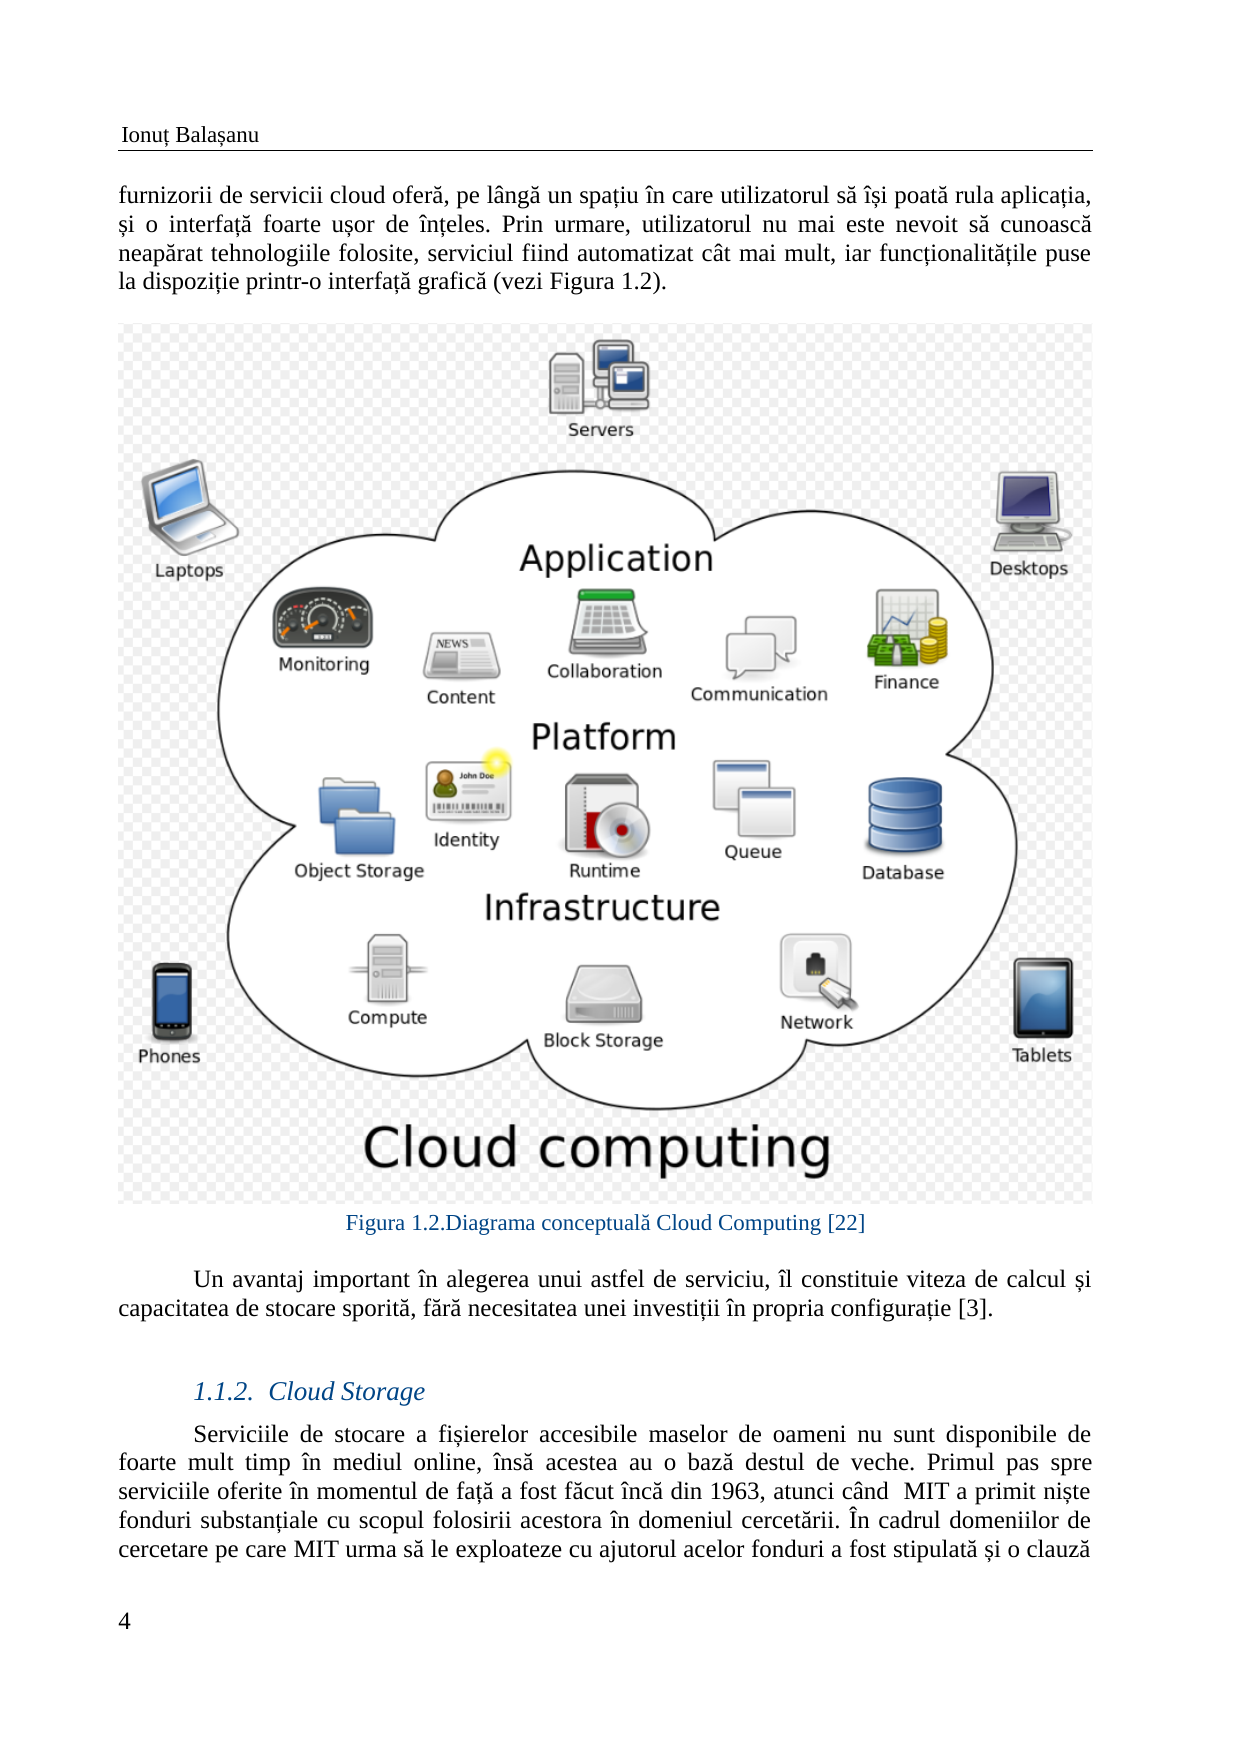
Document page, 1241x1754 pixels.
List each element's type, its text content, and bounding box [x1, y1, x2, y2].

picture [118, 323, 1093, 1204]
subtitle Cloud Storage [193, 1375, 1093, 1406]
text Serviciile de stocare a fișierelor accesibile maselor de oameni nu sunt disponibile de foarte mult timp în mediul online, însă acestea au o bază destul de veche. Primul pas spre serviciile oferite în momentul de față a fost făcut încă din 1963, atunci când MIT a primit niște fonduri substanțiale cu scopul folosirii acestora în domeniul cercetării. În cadrul domeniilor de cercetare pe care MIT urma să le exploateze cu ajutorul acelor fonduri a fost stipulată și o clauză care cerea dezvoltarea unei tehnologii care să ofere posibilitatea accesării aceluiași computer de către doi sau mai mulți oameni simultan. Acesta a fost punctul de plecare în evoluția acestui domeniu, chiar dacă la început drumul nu părea a fi deloc în direcția în care trebuie Error: Reference source not found. [118, 1419, 1093, 1562]
text Un avantaj important în alegerea unui astfel de serviciu, îl constituie viteza de calcul și capacitatea de stocare sporită, fără necesitatea unei investiții în propria configurație Error: Reference source not found. [118, 1264, 1093, 1322]
text furnizorii de servicii cloud oferă, pe lângă un spațiu în care utilizatorul să își poată rula aplicația, și o interfață foarte ușor de înțeles. Prin urmare, utilizatorul nu mai este nevoit să cunoască neapărat tehnologiile folosite, serviciul fiind automatizat cât mai mult, iar funcționalitățile puse la dispoziție printr-o interfață grafică (vezi Figura 1.2). [118, 180, 1093, 295]
text Figura 1.2.Diagrama conceptuală Cloud Computing Error: Reference source not found [118, 1204, 1093, 1235]
